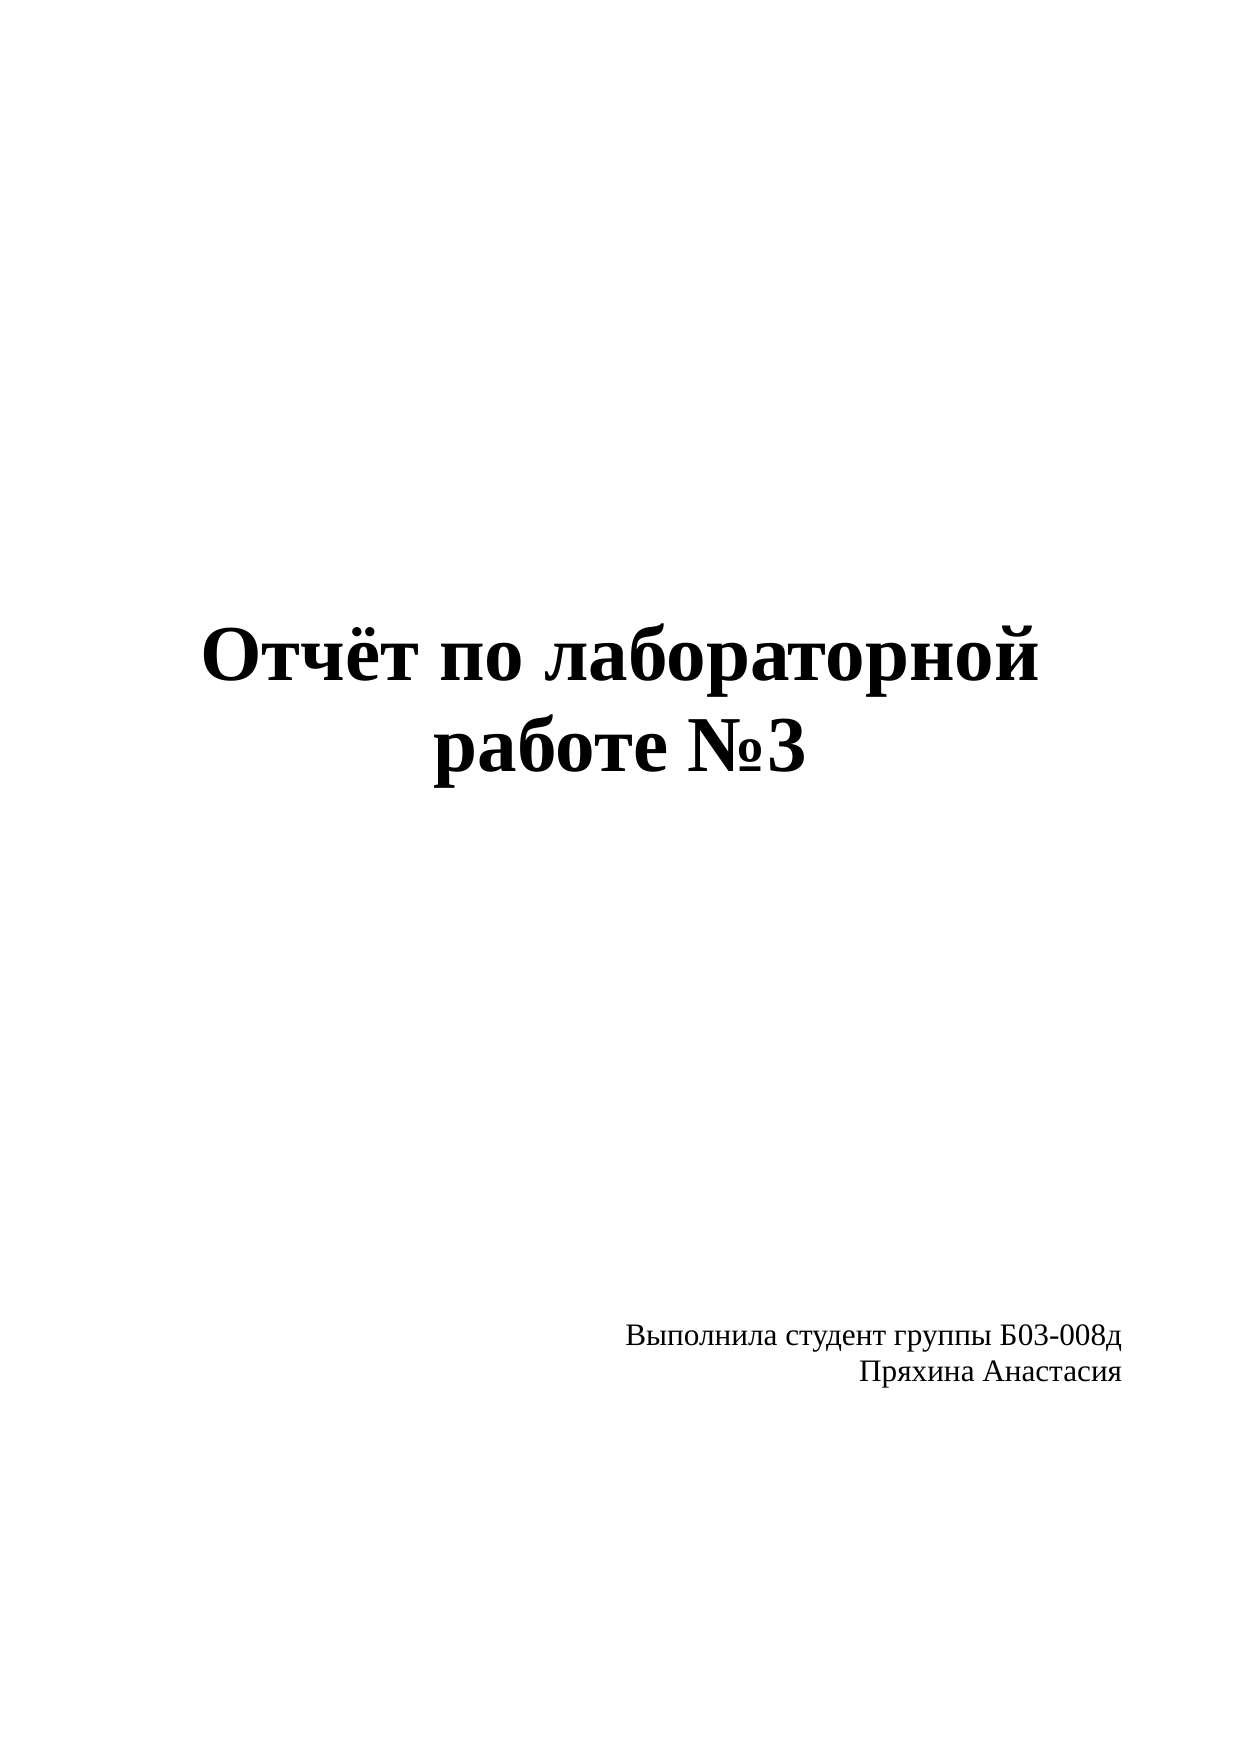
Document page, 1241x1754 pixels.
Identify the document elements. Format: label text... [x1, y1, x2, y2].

text Пряхина Анастасия [118, 1352, 1122, 1388]
text Отчёт по лабораторной работе №3 [118, 607, 1122, 789]
text Выполнила студент группы Б03-008д [118, 1316, 1122, 1352]
